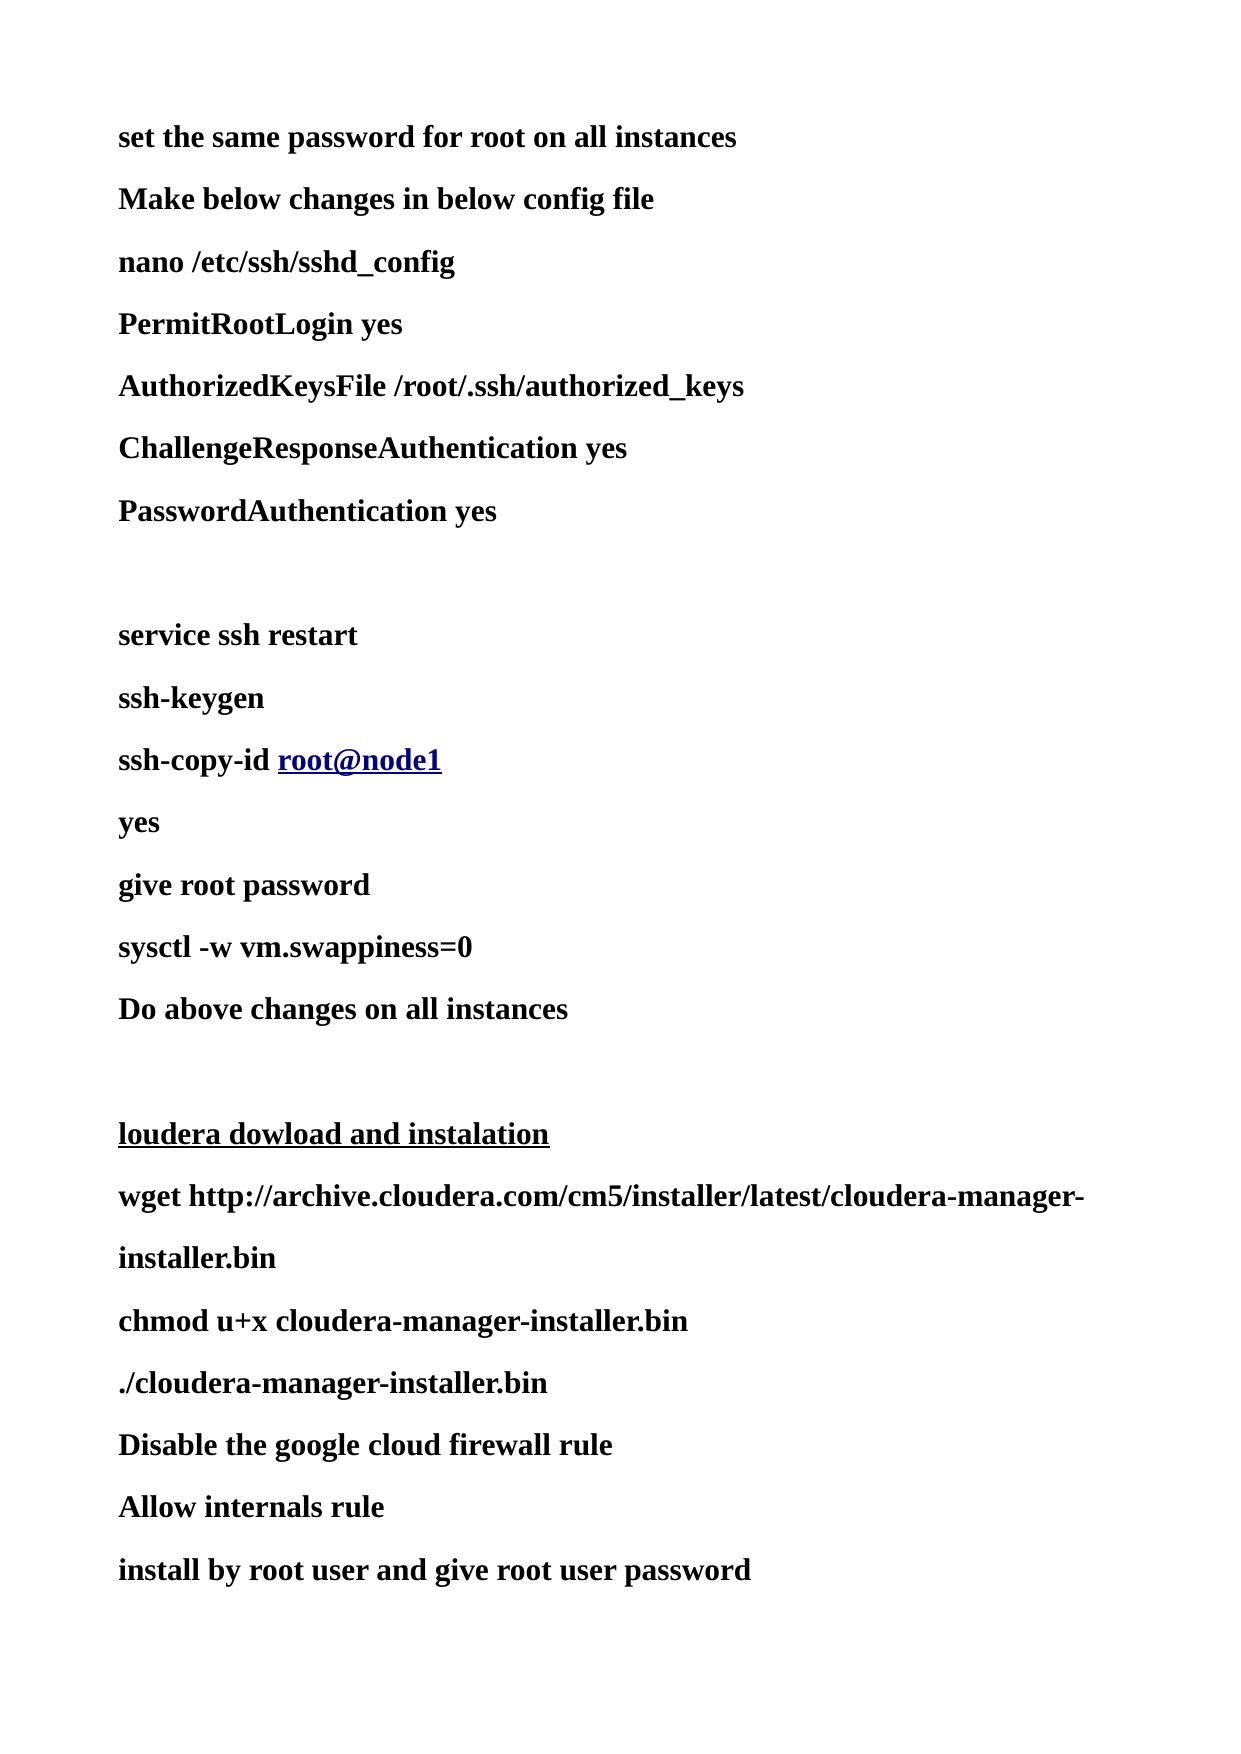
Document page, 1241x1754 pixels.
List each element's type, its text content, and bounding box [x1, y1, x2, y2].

text ssh-keygen [118, 679, 1122, 741]
text give root password [118, 866, 1122, 928]
text nano /etc/ssh/sshd_config [118, 243, 1122, 305]
text install by root user and give root user password [118, 1551, 1122, 1613]
text set the same password for root on all instances [118, 118, 1122, 180]
text service ssh restart [118, 616, 1122, 679]
text wget http://archive.cloudera.com/cm5/installer/latest/cloudera-manager-installer.bin [118, 1177, 1122, 1302]
text AuthorizedKeysFile /root/.ssh/authorized_keys [118, 367, 1122, 429]
text Make below changes in below config file [118, 180, 1122, 243]
text Do above changes on all instances [118, 990, 1122, 1052]
text ssh-copy-id root@node1 [118, 741, 1122, 803]
text Disable the google cloud firewall rule [118, 1426, 1122, 1488]
text yes [118, 803, 1122, 866]
text PasswordAuthentication yes [118, 492, 1122, 554]
text ./cloudera-manager-installer.bin [118, 1364, 1122, 1426]
text loudera dowload and instalation [118, 1115, 1122, 1177]
text PermitRootLogin yes [118, 305, 1122, 367]
text ChallengeResponseAuthentication yes [118, 429, 1122, 492]
text chmod u+x cloudera-manager-installer.bin [118, 1302, 1122, 1364]
text Allow internals rule [118, 1488, 1122, 1551]
text sysctl -w vm.swappiness=0 [118, 928, 1122, 990]
